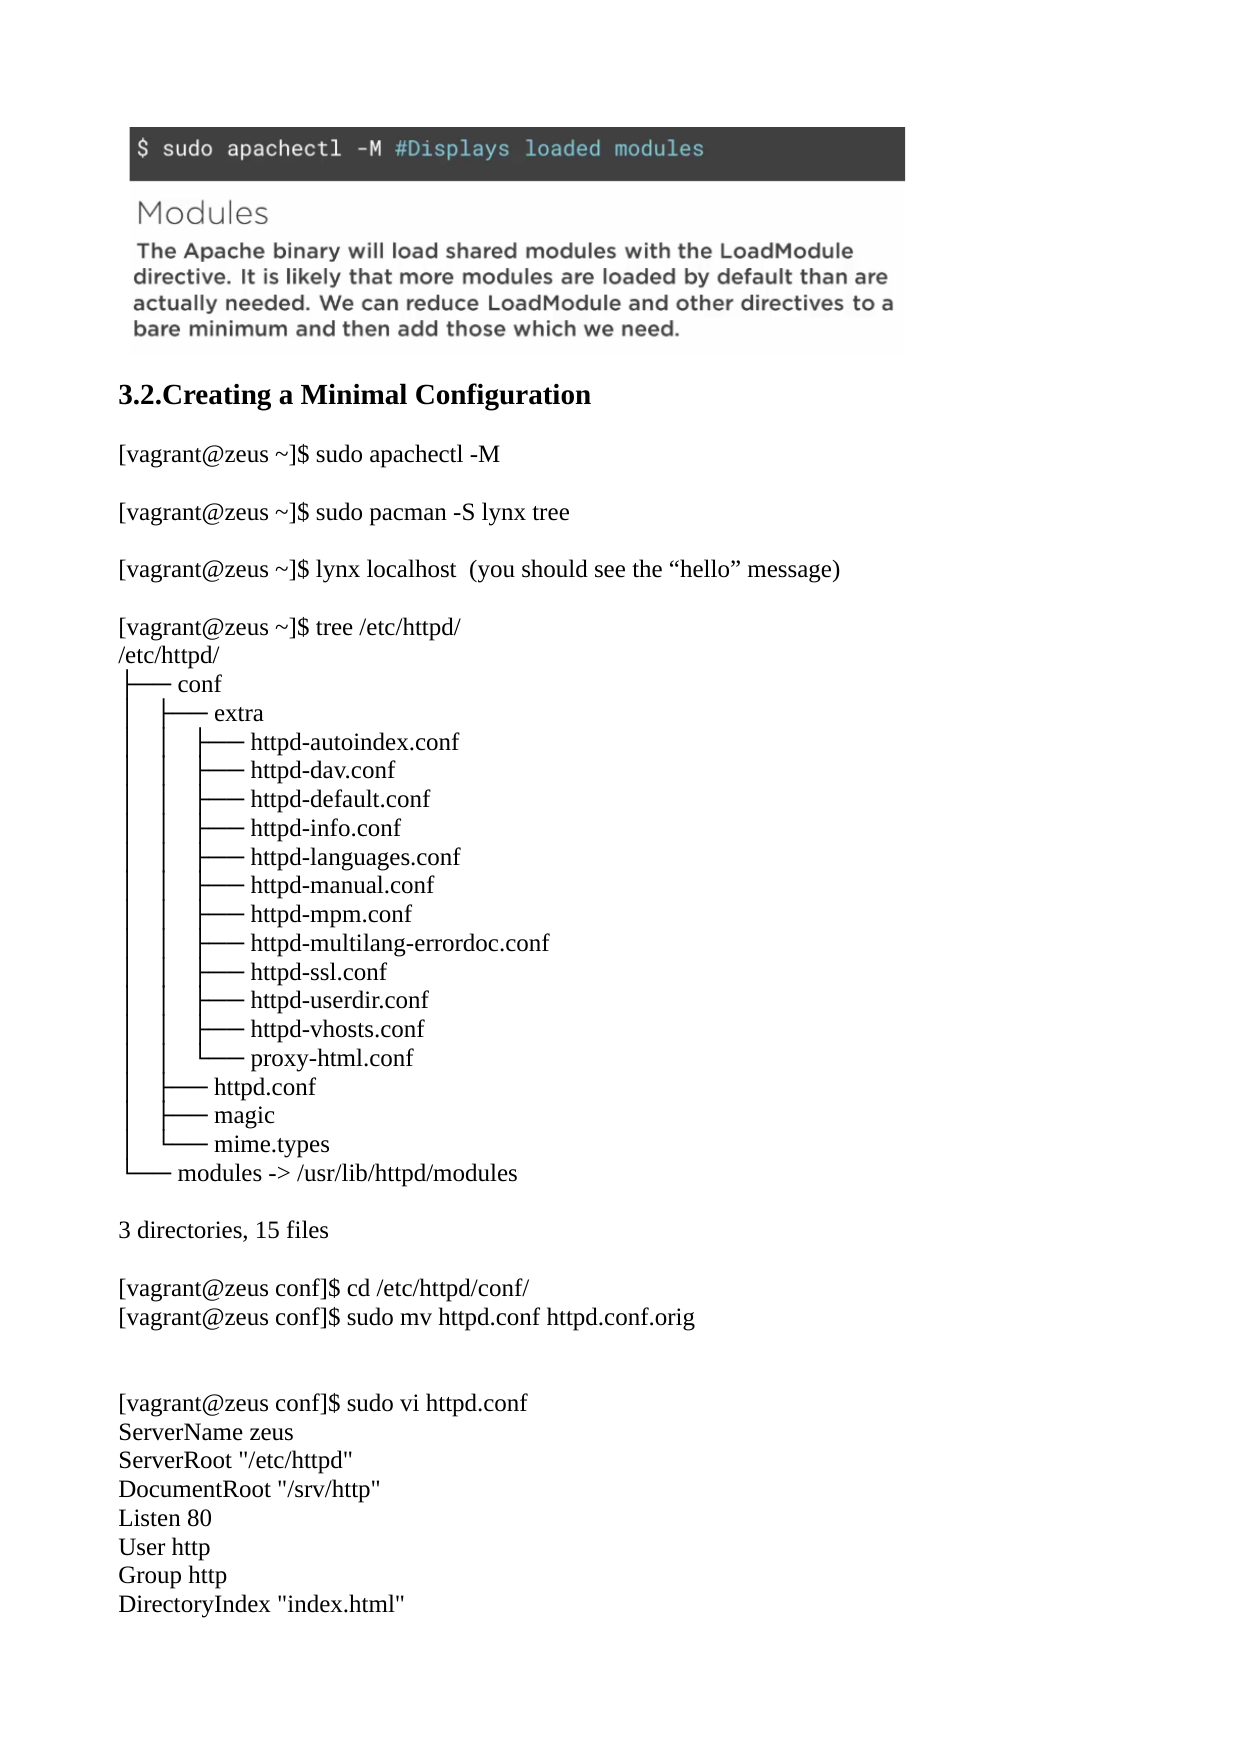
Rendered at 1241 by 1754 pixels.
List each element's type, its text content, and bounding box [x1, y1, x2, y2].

text [vagrant@zeus ~]$ sudo pacman -S lynx tree [118, 497, 1122, 525]
text │ │ ├── httpd-userdir.conf [128, 985, 162, 1014]
text │ │ ├── httpd-vhosts.conf [201, 1014, 1122, 1043]
text /etc/httpd/ [118, 640, 1122, 669]
text DocumentRoot "/srv/http" [118, 1474, 1122, 1503]
text │ │ ├── httpd-default.conf [201, 784, 1122, 813]
text │ │ ├── httpd-languages.conf [164, 842, 199, 870]
text ├── conf [128, 669, 1122, 698]
text │ │ ├── httpd-multilang-errordoc.conf [128, 928, 162, 957]
text │ ├── httpd.conf [164, 1072, 1122, 1100]
text │ │ ├── httpd-ssl.conf [164, 957, 199, 985]
text │ │ ├── httpd-dav.conf [164, 755, 199, 784]
text │ │ ├── httpd-manual.conf [164, 870, 199, 899]
text │ │ ├── httpd-default.conf [164, 784, 199, 813]
text [vagrant@zeus conf]$ cd /etc/httpd/conf/ [118, 1273, 1122, 1302]
text │ │ ├── httpd-autoindex.conf [164, 727, 199, 755]
text 3.2.Creating a Minimal Configuration [118, 377, 1122, 410]
text │ │ ├── httpd-mpm.conf [201, 899, 1122, 928]
text User http [118, 1532, 1122, 1560]
text │ │ ├── httpd-userdir.conf [201, 985, 1122, 1014]
text │ │ ├── httpd-info.conf [201, 813, 1122, 842]
text ServerName zeus [118, 1417, 1122, 1445]
text │ ├── magic [118, 1100, 126, 1129]
text ServerRoot "/etc/httpd" [118, 1445, 1122, 1474]
text │ │ ├── httpd-languages.conf [201, 842, 1122, 870]
text │ │ ├── httpd-userdir.conf [164, 985, 199, 1014]
text │ │ ├── httpd-dav.conf [201, 755, 1122, 784]
text │ ├── extra [128, 698, 162, 727]
text │ │ └── proxy-html.conf [164, 1043, 1122, 1072]
text │ │ ├── httpd-autoindex.conf [128, 727, 162, 755]
text │ │ ├── httpd-default.conf [128, 784, 162, 813]
text │ │ ├── httpd-languages.conf [128, 842, 162, 870]
text │ ├── magic [164, 1100, 1122, 1129]
text 3 directories, 15 files [118, 1215, 1122, 1244]
picture [129, 127, 906, 356]
text │ ├── httpd.conf [128, 1072, 162, 1100]
text │ │ ├── httpd-mpm.conf [128, 899, 162, 928]
text │ │ └── proxy-html.conf [128, 1043, 162, 1072]
text Listen 80 [118, 1503, 1122, 1532]
text │ ├── extra [164, 698, 1122, 727]
text │ ├── extra [118, 698, 126, 727]
text [vagrant@zeus ~]$ lynx localhost (you should see the “hello” message) [118, 554, 1122, 583]
text │ │ ├── httpd-autoindex.conf [201, 727, 1122, 755]
text [vagrant@zeus ~]$ tree /etc/httpd/ [118, 612, 1122, 640]
text │ │ ├── httpd-info.conf [128, 813, 162, 842]
text └── modules -> /usr/lib/httpd/modules [118, 1158, 1122, 1187]
text │ └── mime.types [128, 1129, 1122, 1158]
text │ │ ├── httpd-multilang-errordoc.conf [201, 928, 1122, 957]
text │ │ ├── httpd-vhosts.conf [128, 1014, 162, 1043]
text │ │ ├── httpd-dav.conf [128, 755, 162, 784]
text │ │ ├── httpd-manual.conf [201, 870, 1122, 899]
text │ │ ├── httpd-multilang-errordoc.conf [164, 928, 199, 957]
text │ │ ├── httpd-info.conf [164, 813, 199, 842]
text │ │ ├── httpd-ssl.conf [128, 957, 162, 985]
text ├── conf [118, 669, 126, 698]
text │ │ ├── httpd-mpm.conf [164, 899, 199, 928]
text │ │ ├── httpd-ssl.conf [201, 957, 1122, 985]
text [vagrant@zeus conf]$ sudo vi httpd.conf [118, 1388, 1122, 1417]
text │ │ ├── httpd-manual.conf [128, 870, 162, 899]
text [vagrant@zeus ~]$ sudo apachectl -M [118, 439, 1122, 468]
text │ │ ├── httpd-vhosts.conf [164, 1014, 199, 1043]
text Group http [118, 1560, 1122, 1589]
text DirectoryIndex "index.html" [118, 1589, 1122, 1618]
text │ ├── magic [128, 1100, 162, 1129]
text [vagrant@zeus conf]$ sudo mv httpd.conf httpd.conf.orig [118, 1302, 1122, 1330]
